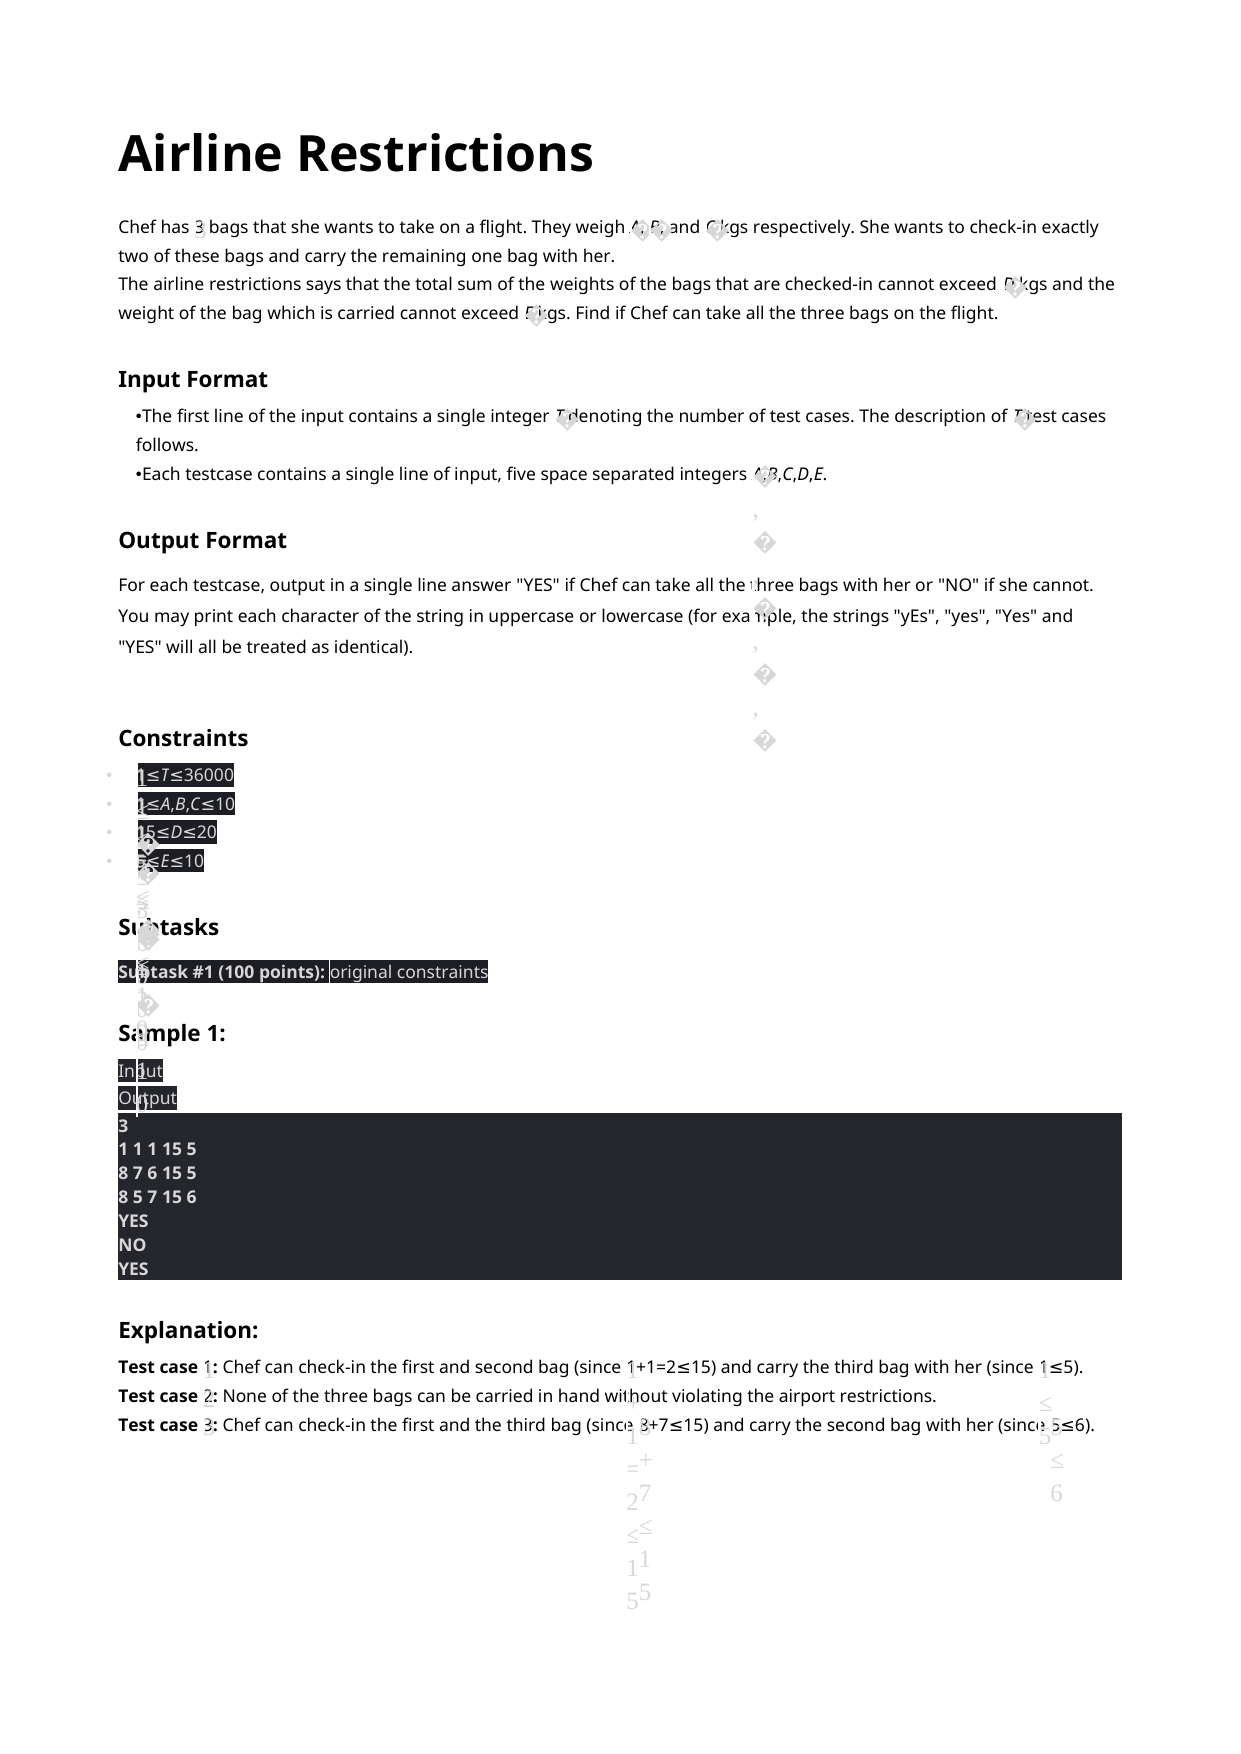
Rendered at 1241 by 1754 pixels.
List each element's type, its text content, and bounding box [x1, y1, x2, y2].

text Output [138, 1086, 1122, 1110]
subtitle Constraints [755, 718, 1122, 753]
subtitle Output Format [118, 520, 752, 555]
subtitle Explanation: [118, 1310, 1122, 1345]
text Input [118, 1058, 136, 1082]
subtitle Input Format [118, 359, 1122, 394]
text Test case 1: Chef can check-in the first and second bag (since 1+1=2≤15) and carry the third bag with her (since 1≤5). [205, 1355, 626, 1379]
text Test case 3: Chef can check-in the first and the third bag (since 8+7≤15) and carry the second bag with her (since 5≤6). [641, 1412, 1038, 1436]
text 8 7 6 15 5 [118, 1161, 1122, 1185]
text You may print each character of the string in uppercase or lowercase (for example, the strings "yEs", "yes", "Yes" and "YES" will all be treated as identical). [118, 596, 752, 658]
text 3 [118, 1113, 1122, 1137]
text YES [118, 1256, 1122, 1280]
text YES [118, 1209, 1122, 1232]
subtitle Subtasks [118, 907, 136, 942]
text 8 5 7 15 6 [118, 1185, 1122, 1209]
list Each testcase contains a single line of input, five space separated integers A,B,C,D,E. [136, 461, 752, 485]
list 5≤E≤10 [138, 849, 1122, 872]
text The airline restrictions says that the total sum of the weights of the bags that are checked-in cannot exceed D kgs and the weight of the bag which is carried cannot exceed E kgs. Find if Chef can take all the three bags on the flight. [118, 272, 1122, 324]
list 1≤A,B,C≤10 [138, 792, 1122, 815]
text Output [118, 1086, 136, 1110]
subtitle Output Format [755, 520, 1122, 555]
text NO [118, 1232, 1122, 1256]
subtitle Sample 1: [138, 1013, 1122, 1048]
subtitle Airline Restrictions [118, 118, 1122, 186]
subtitle Sample 1: [118, 1013, 136, 1048]
text Subtask #1 (100 points): original constraints [138, 952, 1122, 983]
text For each testcase, output in a single line answer "YES" if Chef can take all the three bags with her or "NO" if she cannot. [118, 565, 752, 596]
text Test case 3: Chef can check-in the first and the third bag (since 8+7≤15) and carry the second bag with her (since 5≤6). [205, 1412, 626, 1436]
list 1≤T≤36000 [138, 763, 1122, 787]
list 15≤D≤20 [138, 820, 1122, 844]
text You may print each character of the string in uppercase or lowercase (for example, the strings "yEs", "yes", "Yes" and "YES" will all be treated as identical). [755, 596, 1122, 658]
text Input [138, 1058, 1122, 1082]
list Each testcase contains a single line of input, five space separated integers A,B,C,D,E. [755, 461, 1122, 485]
text Test case 2: None of the three bags can be carried in hand without violating the airport restrictions. [205, 1384, 626, 1408]
list The first line of the input contains a single integer T denoting the number of test cases. The description of T test cases follows. [136, 404, 1122, 457]
text Test case 1: Chef can check-in the first and second bag (since 1+1=2≤15) and carry the third bag with her (since 1≤5). [628, 1355, 1038, 1379]
text Test case 2: None of the three bags can be carried in hand without violating the airport restrictions. [118, 1384, 203, 1408]
subtitle Subtasks [138, 907, 1122, 942]
text For each testcase, output in a single line answer "YES" if Chef can take all the three bags with her or "NO" if she cannot. [755, 565, 1122, 596]
text 1 1 1 15 5 [118, 1137, 1122, 1161]
text Chef has 3 bags that she wants to take on a flight. They weigh A, B, and C kgs respectively. She wants to check-in exactly two of these bags and carry the remaining one bag with her. [118, 215, 1122, 267]
subtitle Constraints [118, 718, 752, 753]
text Test case 2: None of the three bags can be carried in hand without violating the airport restrictions. [628, 1384, 1038, 1408]
